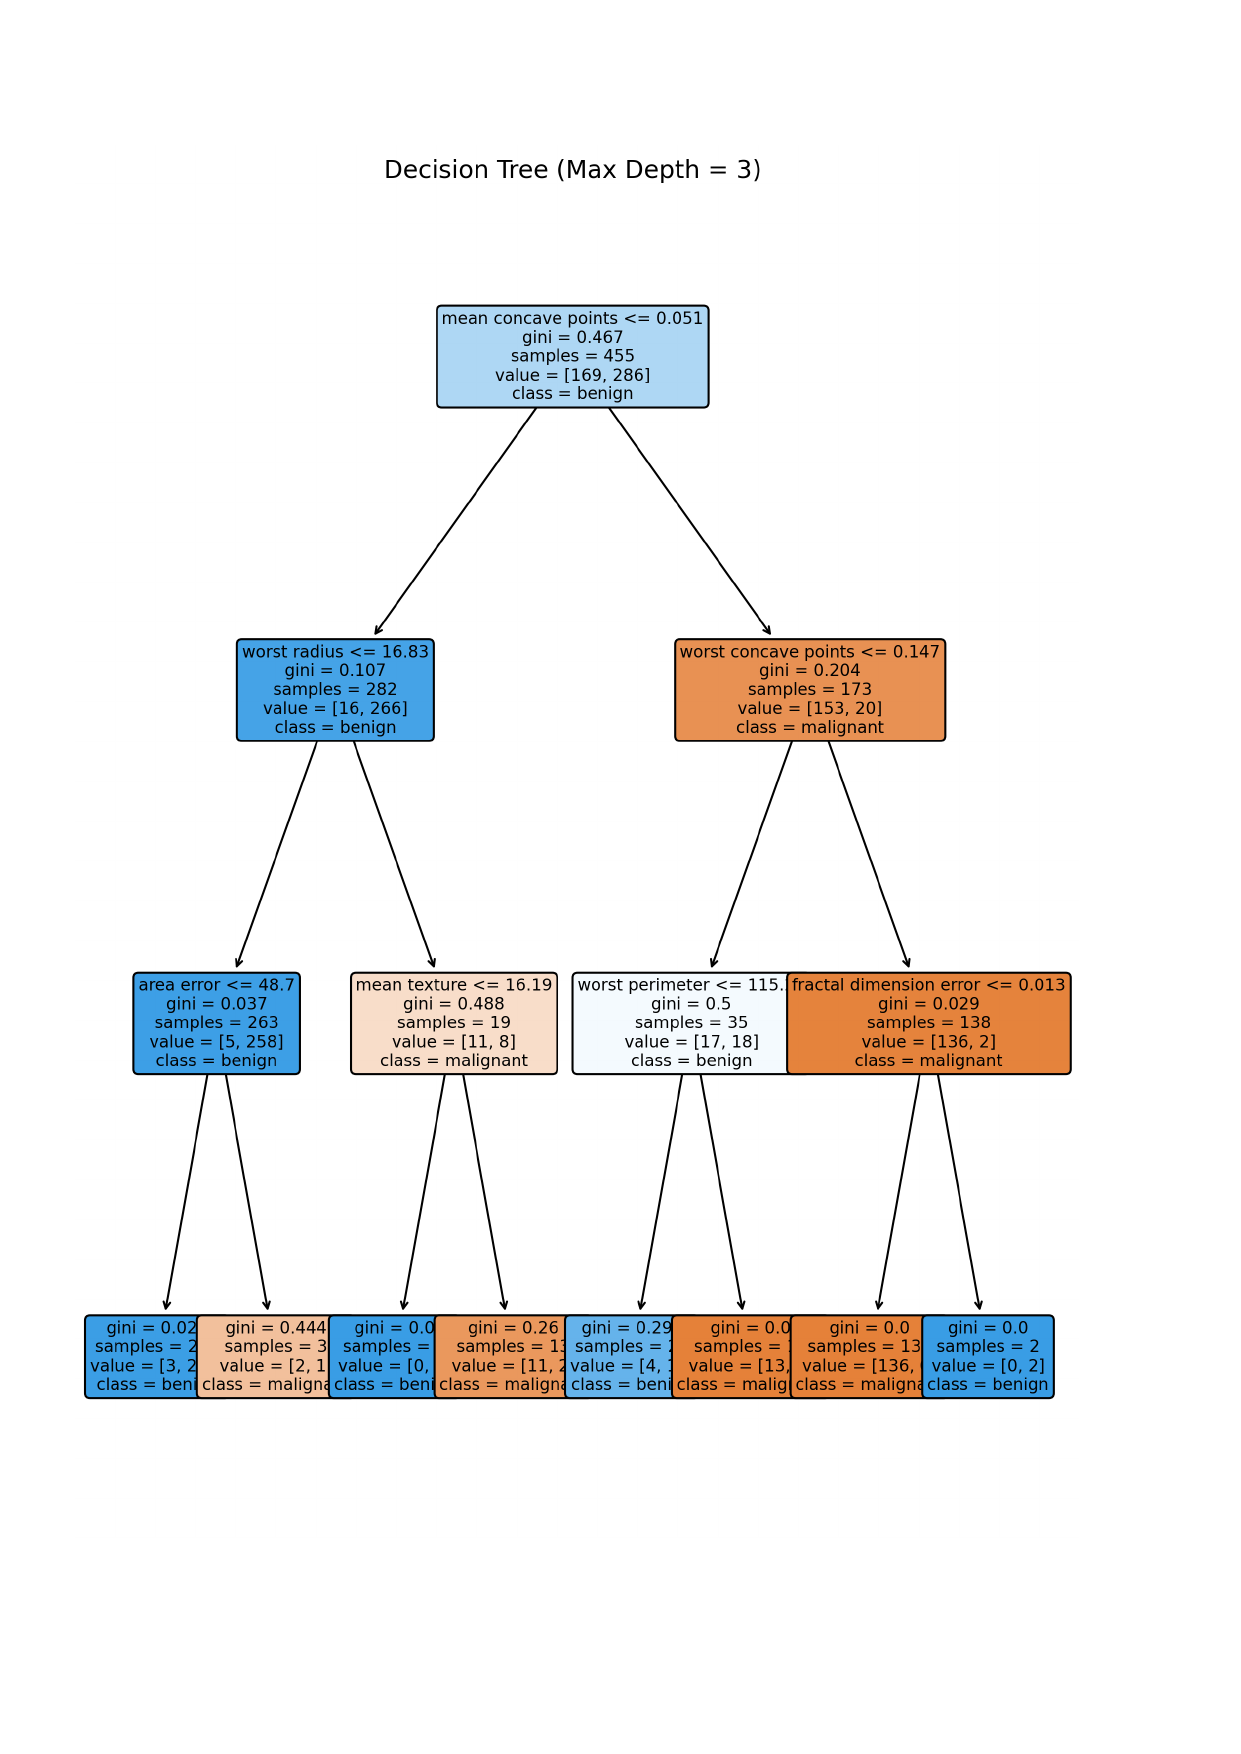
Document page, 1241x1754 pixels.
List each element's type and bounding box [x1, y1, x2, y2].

picture [75, 145, 1080, 1538]
